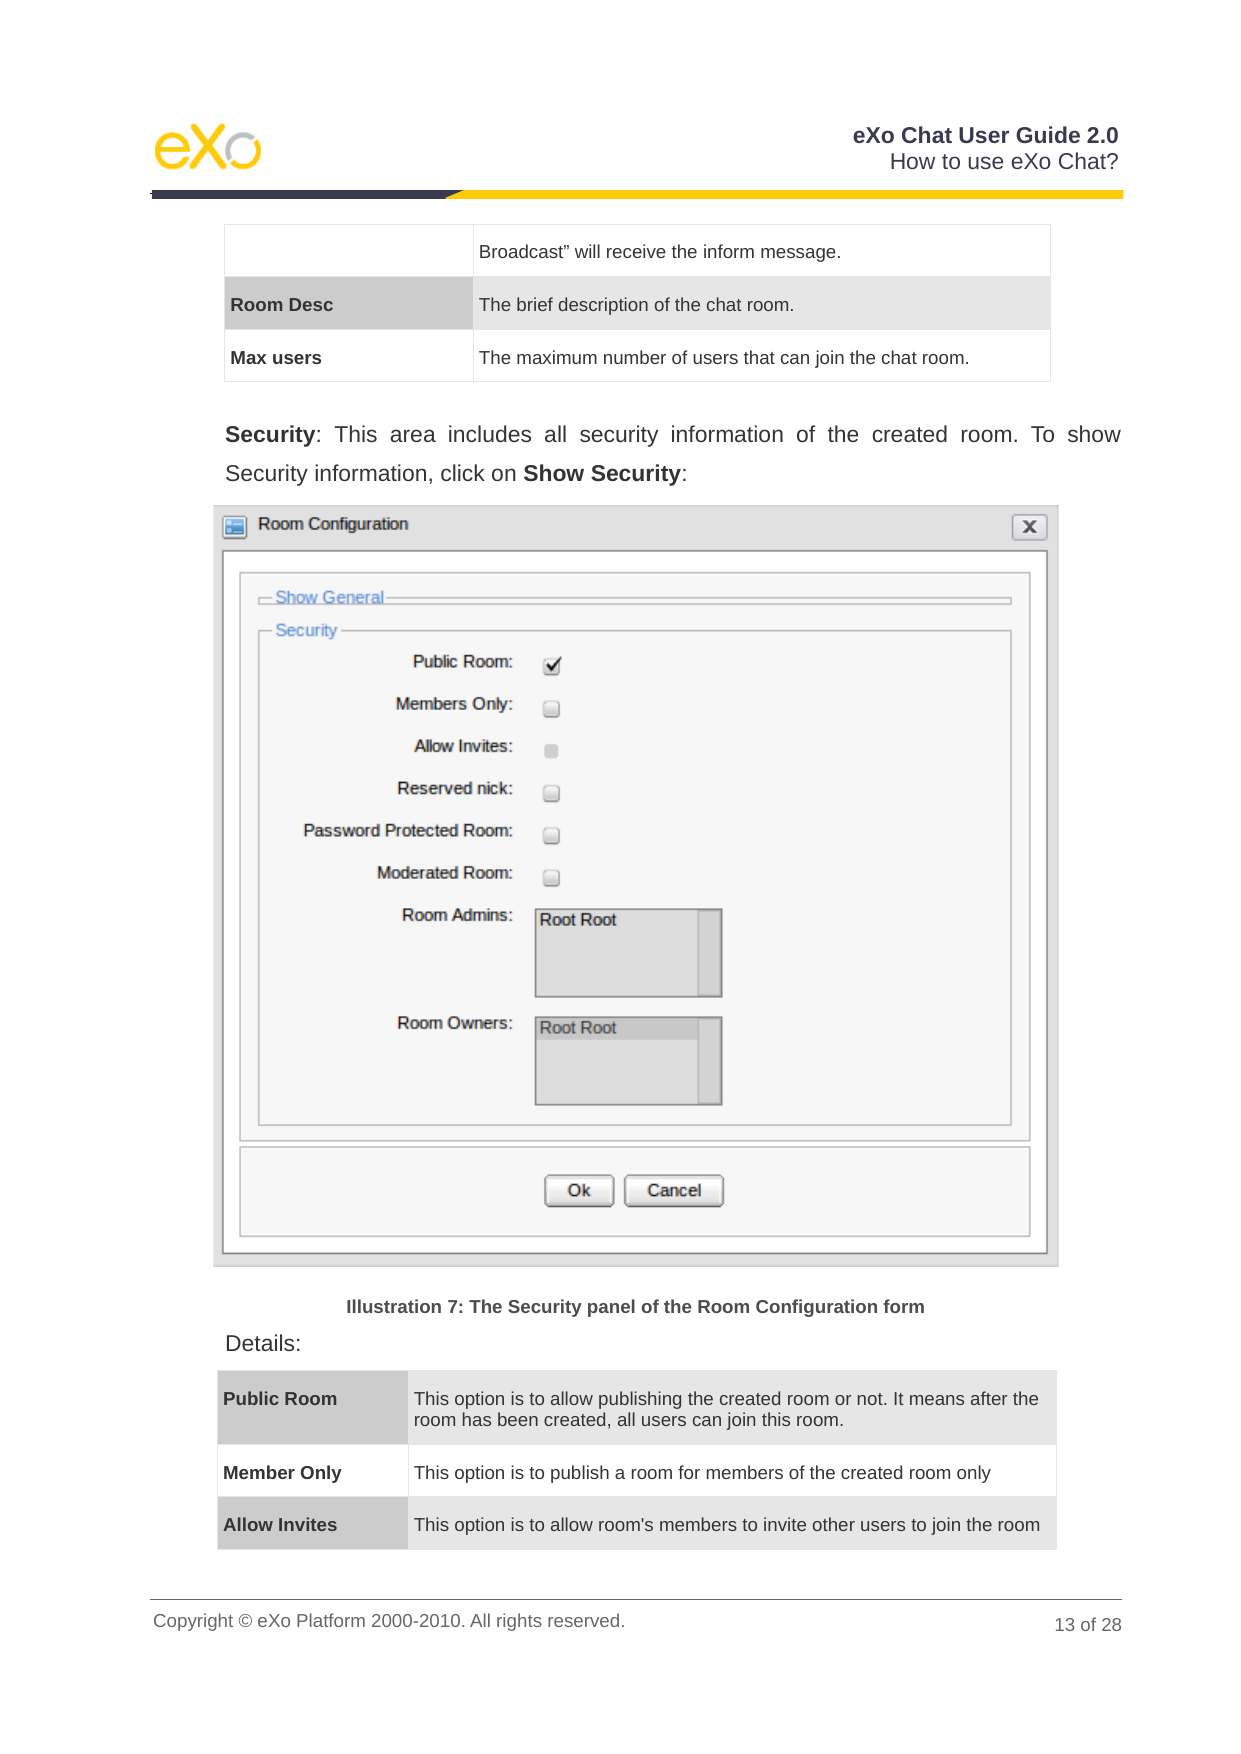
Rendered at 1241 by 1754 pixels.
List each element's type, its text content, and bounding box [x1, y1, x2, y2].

list Illustration 7: The Security panel of the Room Configuration form [209, 580, 1063, 1317]
table_cell Broadcast” will receive the inform message. [474, 225, 1050, 276]
picture [213, 505, 1059, 1267]
table_header This option is to allow publishing the created room or not. It means after the room has been created, all users can join this room. [409, 1371, 1056, 1444]
table_cell The brief description of the chat room. [474, 277, 1050, 329]
table_cell [225, 225, 473, 276]
table_cell Max users [225, 330, 473, 381]
table_cell This option is to publish a room for members of the created room only [409, 1445, 1056, 1496]
picture [155, 123, 262, 170]
table_header Public Room [218, 1371, 408, 1444]
table_cell Allow Invites [218, 1497, 408, 1549]
table_cell Member Only [218, 1445, 408, 1496]
table_cell The maximum number of users that can join the chat room. [474, 330, 1050, 381]
table_cell Room Desc [225, 277, 473, 329]
list Security: This area includes all security information of the created room. To show Security information, click on Show Security: [187, 421, 1122, 487]
picture [151, 190, 1124, 199]
table_cell This option is to allow room's members to invite other users to join the room [409, 1497, 1056, 1549]
list Details: [187, 500, 1122, 1356]
